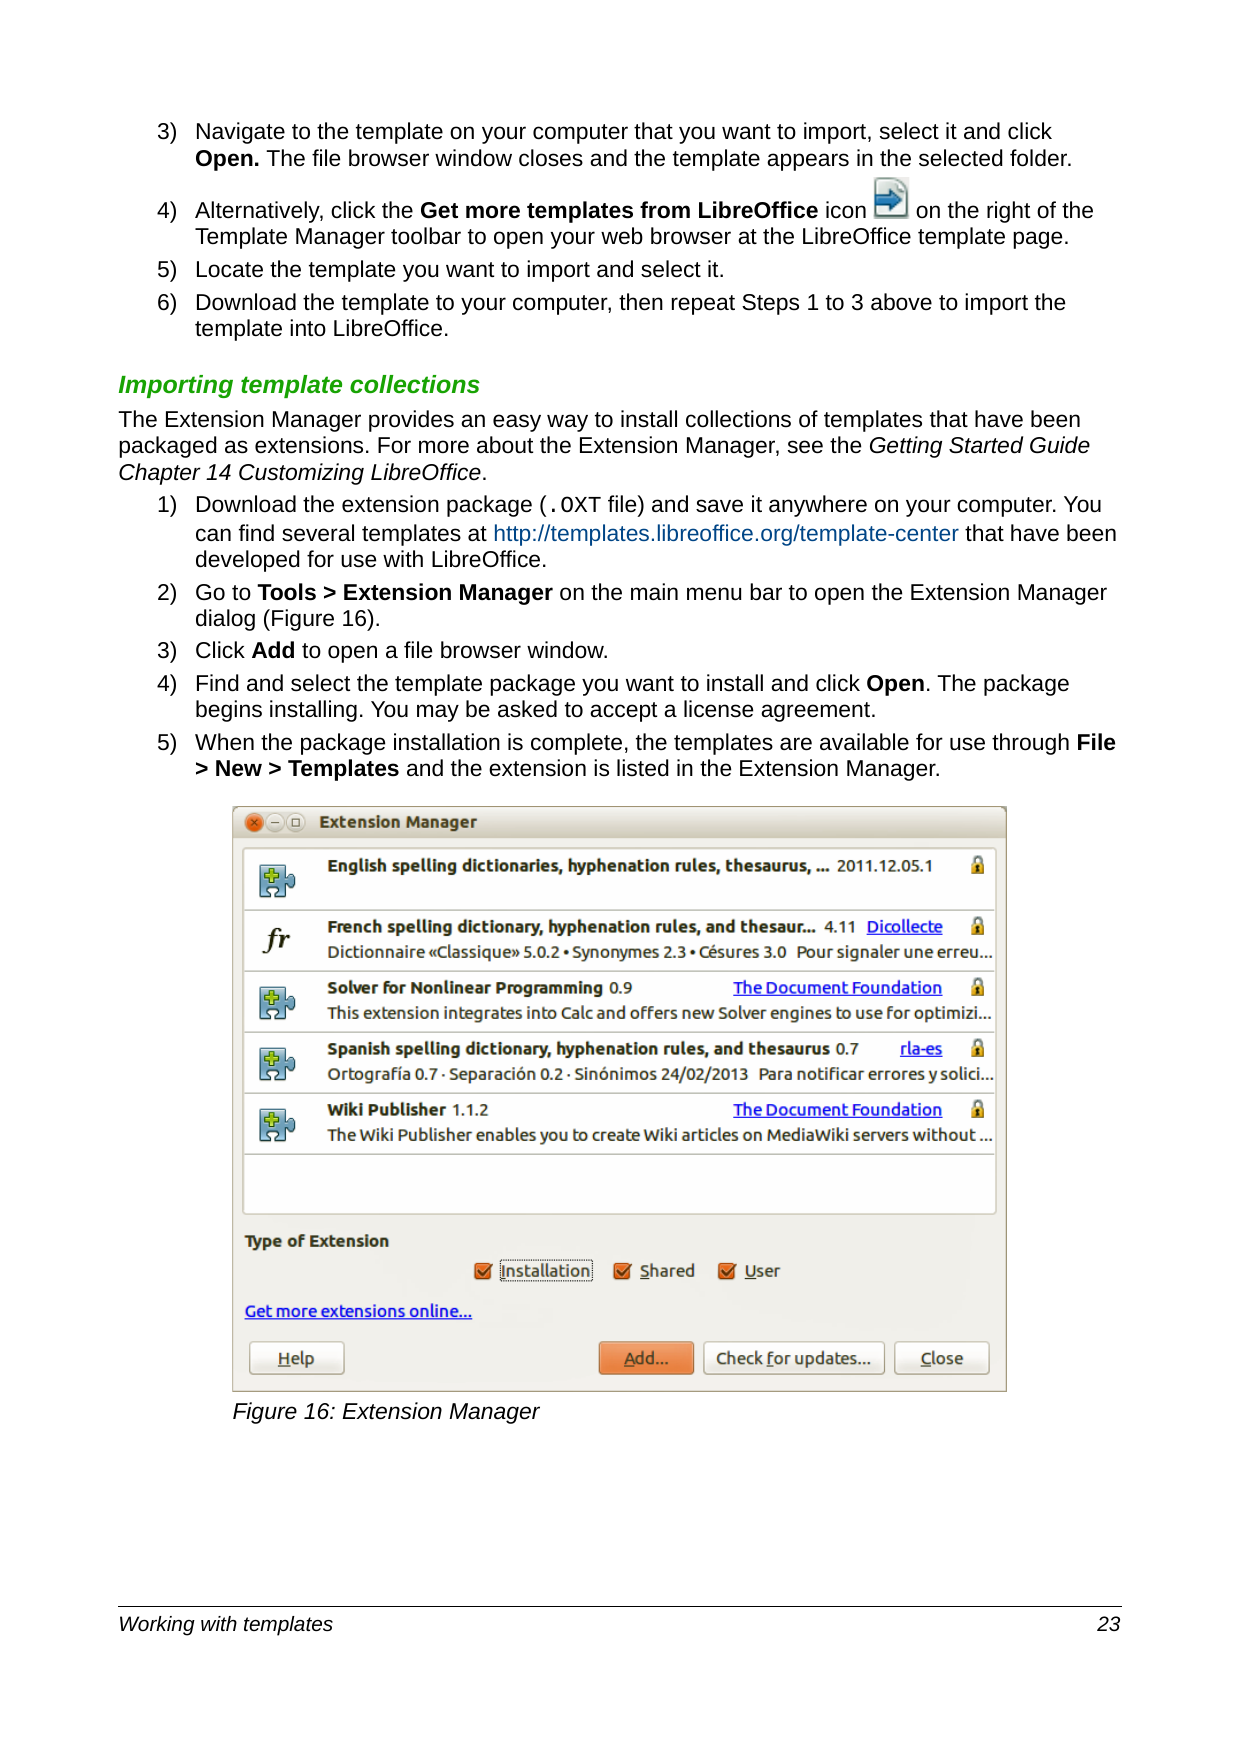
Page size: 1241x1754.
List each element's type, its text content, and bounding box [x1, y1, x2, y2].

list Alternatively, click the Get more templates from LibreOffice icon on the right of the Template Manager toolbar to open your web browser at the LibreOffice template page. [177, 177, 1122, 250]
list Locate the template you want to import and select it. [177, 256, 1122, 282]
list The Extension Manager provides an easy way to install collections of templates that have been packaged as extensions. For more about the Extension Manager, see the Getting Started Guide Chapter 14 Customizing LibreOffice. [118, 406, 1122, 485]
list Download the template to your computer, then repeat Steps 1 to 3 above to import the template into LibreOffice. [177, 288, 1122, 341]
list Navigate to the template on your computer that you want to import, select it and click Open. The file browser window closes and the template appears in the selected folder. [177, 118, 1122, 171]
text Figure 16: Extension Manager [232, 1398, 1008, 1424]
list When the package installation is complete, the templates are available for use through File > New > Templates and the extension is listed in the Extension Manager. [177, 729, 1122, 782]
picture [232, 806, 1007, 1392]
subtitle Importing template collections [118, 371, 1122, 399]
list Download the extension package (.OXT file) and save it anywhere on your computer. You can find several templates at http://templates.libreoffice.org/template-center that have been developed for use with LibreOffice. [177, 491, 1122, 572]
list Find and select the template package you want to install and click Open. The package begins installing. You may be asked to accept a license agreement. [177, 670, 1122, 723]
list Go to Tools > Extension Manager on the main menu bar to open the Extension Manager dialog (Figure 16). [177, 578, 1122, 631]
picture [873, 177, 910, 219]
list Click Add to open a file browser window. [177, 637, 1122, 664]
